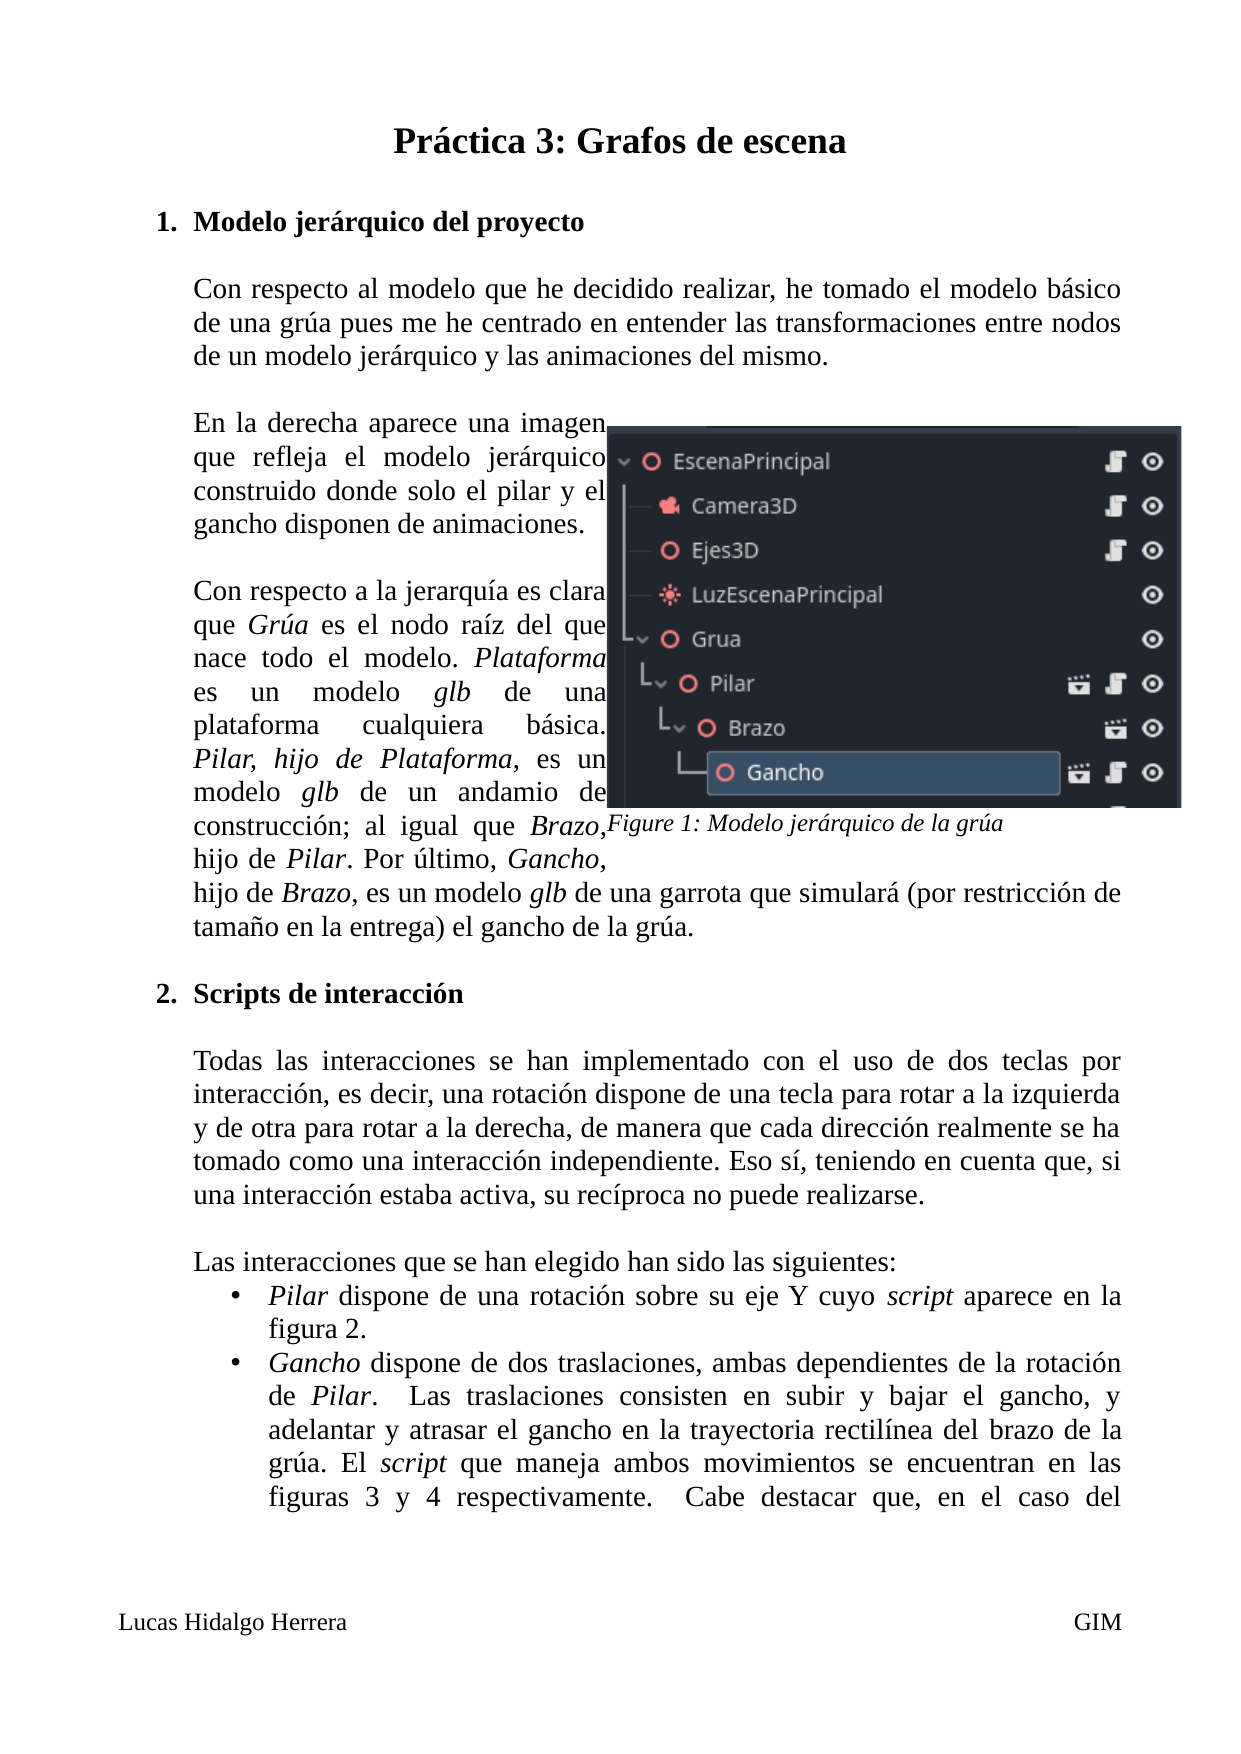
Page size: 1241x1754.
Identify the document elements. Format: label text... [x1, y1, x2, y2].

picture [606, 426, 1182, 808]
text Todas las interacciones se han implementado con el uso de dos teclas por interacción, es decir, una rotación dispone de una tecla para rotar a la izquierda y de otra para rotar a la derecha, de manera que cada dirección realmente se ha tomado como una interacción independiente. Eso sí, teniendo en cuenta que, si una interacción estaba activa, su recíproca no puede realizarse. [193, 1043, 1122, 1211]
text En la derecha aparece una imagen que refleja el modelo jerárquico construido donde solo el pilar y el gancho disponen de animaciones. [193, 406, 1181, 540]
list Pilar dispone de una rotación sobre su eje Y cuyo script aparece en la figura 2. [231, 1278, 1122, 1345]
text Con respecto al modelo que he decidido realizar, he tomado el modelo básico de una grúa pues me he centrado en entender las transformaciones entre nodos de un modelo jerárquico y las animaciones del mismo. [193, 271, 1122, 372]
text Práctica 3: Grafos de escena [118, 118, 1122, 161]
text Las interacciones que se han elegido han sido las siguientes: [193, 1244, 1122, 1278]
list Scripts de interacción [156, 976, 1122, 1009]
text Con respecto a la jerarquía es clara que Grúa es el nodo raíz del que nace todo el modelo. Plataforma es un modelo glb de una plataforma cualquiera básica. Pilar, hijo de Plataforma, es un modelo glb de un andamio de construcción; al igual que Brazo, hijo de Pilar. Por último, Gancho, hijo de Brazo, es un modelo glb de una garrota que simulará (por restricción de tamaño en la entrega) el gancho de la grúa. [193, 573, 1122, 942]
text Figure 1: Modelo jerárquico de la grúa [607, 808, 1181, 837]
list Modelo jerárquico del proyecto [156, 204, 1122, 238]
text [607, 837, 1181, 868]
list Gancho dispone de dos traslaciones, ambas dependientes de la rotación de Pilar. Las traslaciones consisten en subir y bajar el gancho, y adelantar y atrasar el gancho en la trayectoria rectilínea del brazo de la grúa. El script que maneja ambos movimientos se encuentran en las figuras 3 y 4 respectivamente. Cabe destacar que, en el caso del [231, 1345, 1122, 1513]
